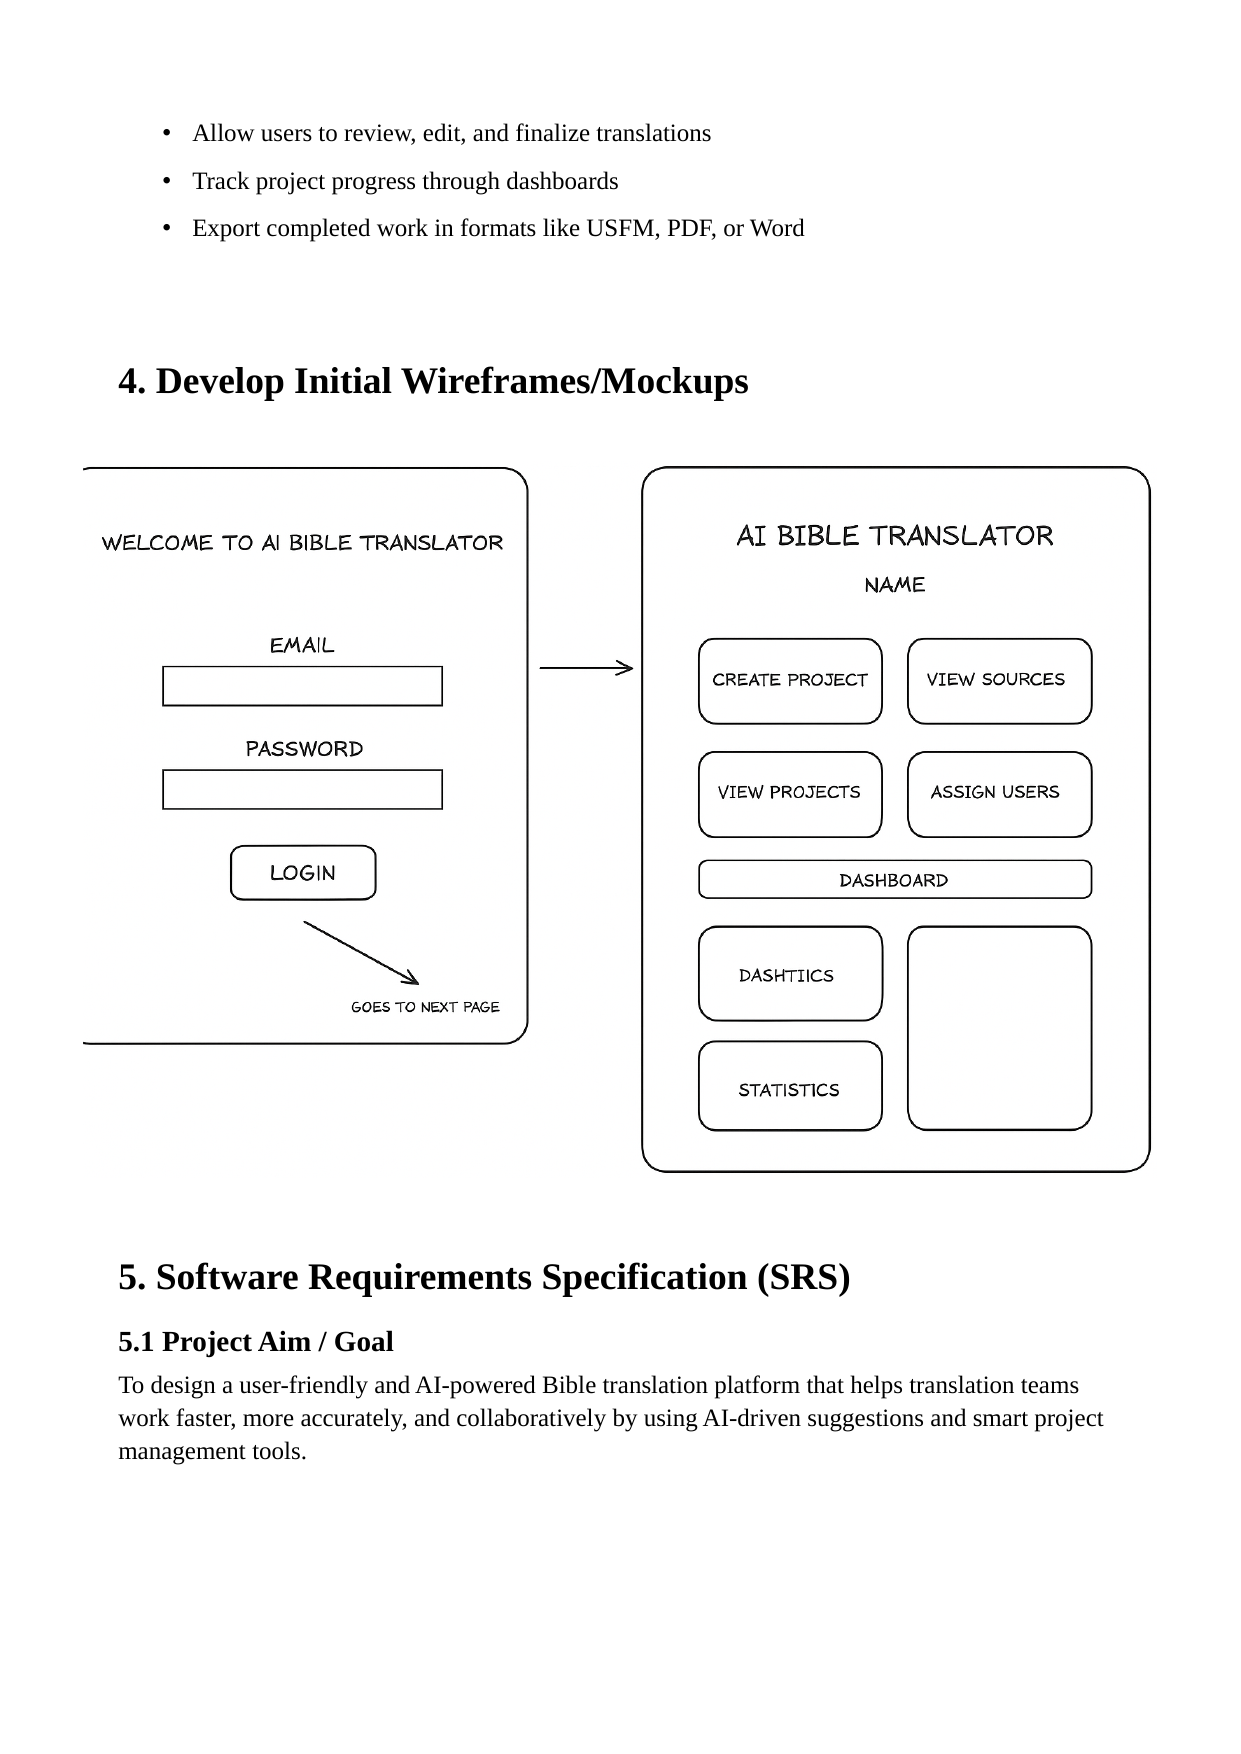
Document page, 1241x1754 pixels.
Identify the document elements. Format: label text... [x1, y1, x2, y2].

list Track project progress through dashboards [162, 166, 1122, 194]
subtitle 5. Software Requirements Specification (SRS) [118, 1254, 1122, 1297]
subtitle 4. Develop Initial Wireframes/Mockups [118, 358, 1122, 401]
text To design a user-friendly and AI-powered Bible translation platform that helps translation teams work faster, more accurately, and collaboratively by using AI-driven suggestions and smart project management tools. [118, 1370, 1122, 1465]
subtitle 5.1 Project Aim / Goal [118, 1324, 1122, 1358]
list Allow users to review, edit, and finalize translations [162, 118, 1122, 147]
list Export completed work in formats like USFM, PDF, or Word [162, 213, 1122, 242]
picture [83, 461, 1158, 1178]
